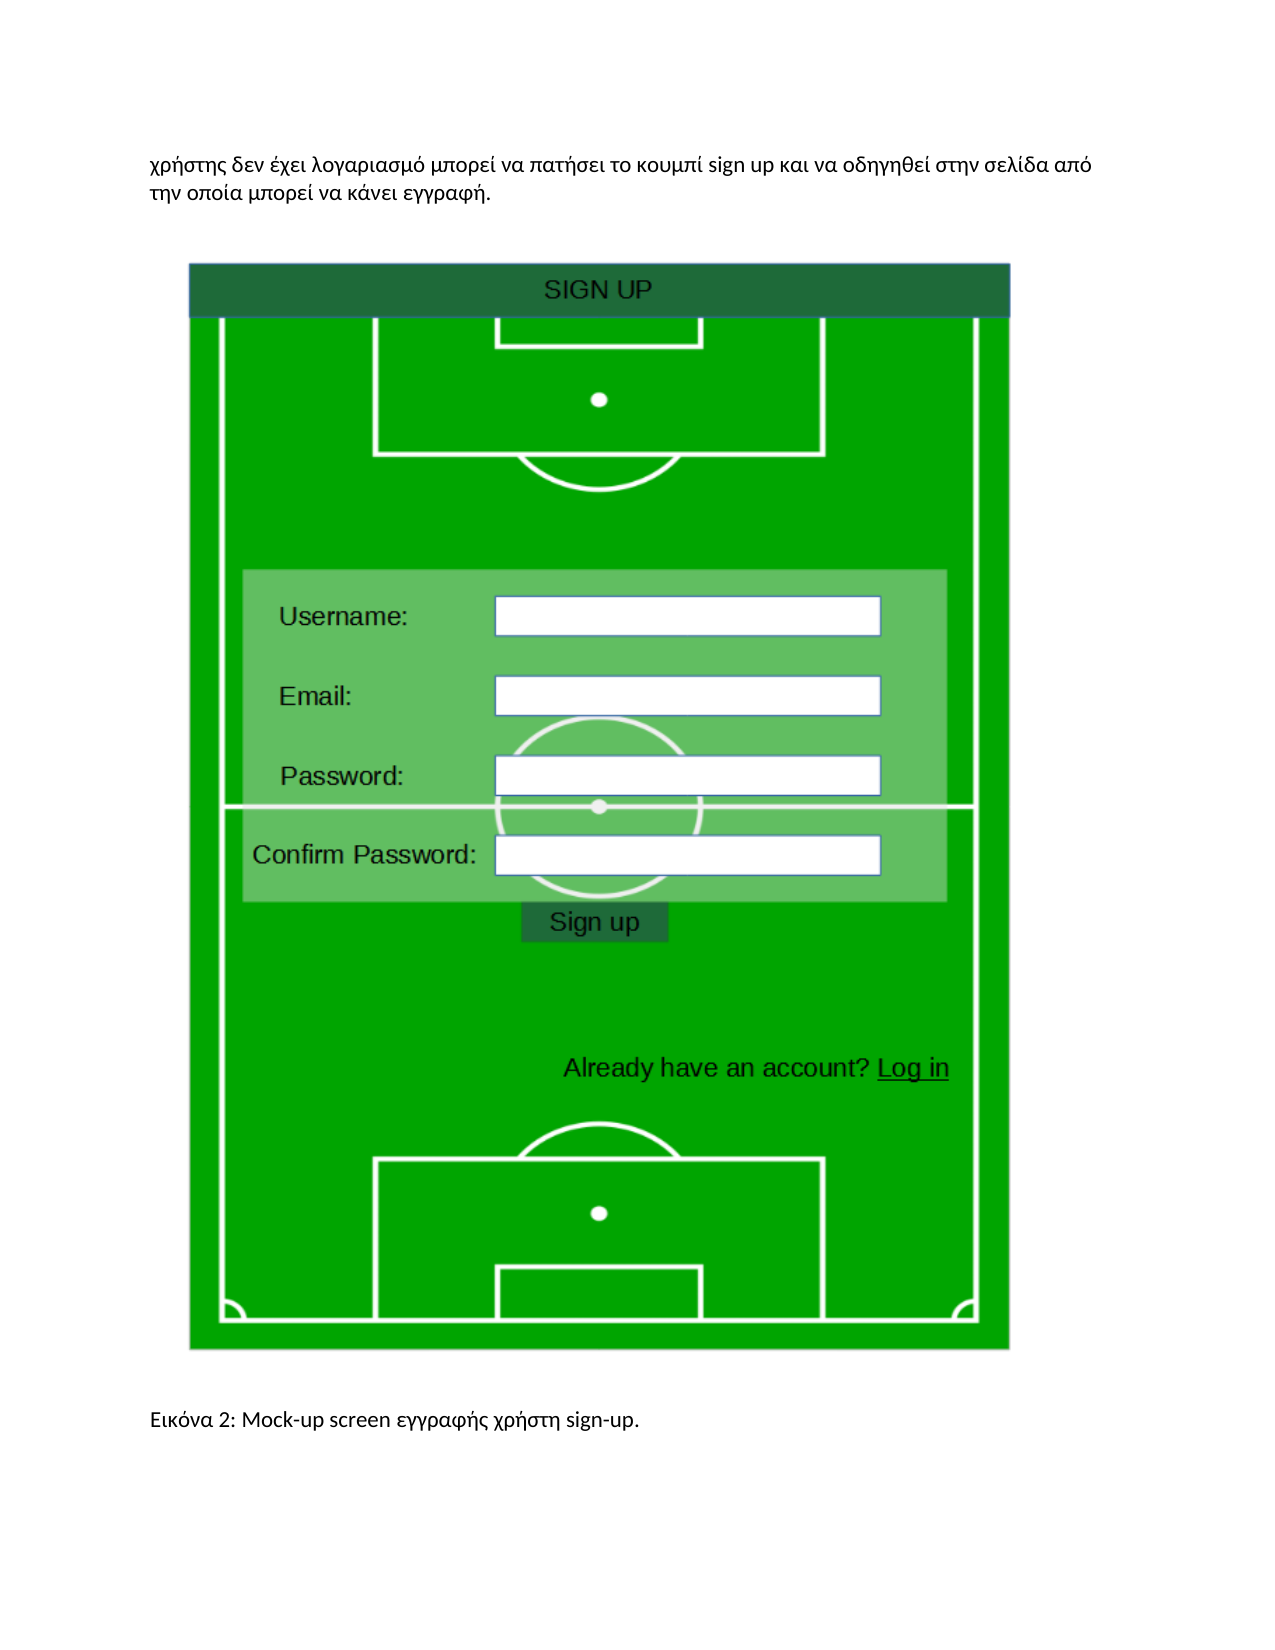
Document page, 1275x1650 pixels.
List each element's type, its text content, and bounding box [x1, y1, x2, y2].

text χρήστης δεν έχει λογαριασμό μπορεί να πατήσει το κουμπί sign up και να οδηγηθεί στην σελίδα από την οποία μπορεί να κάνει εγγραφή. [150, 150, 1125, 207]
text Εικόνα 2: Mock-up screen εγγραφής χρήστη sign-up. [150, 1405, 1125, 1433]
